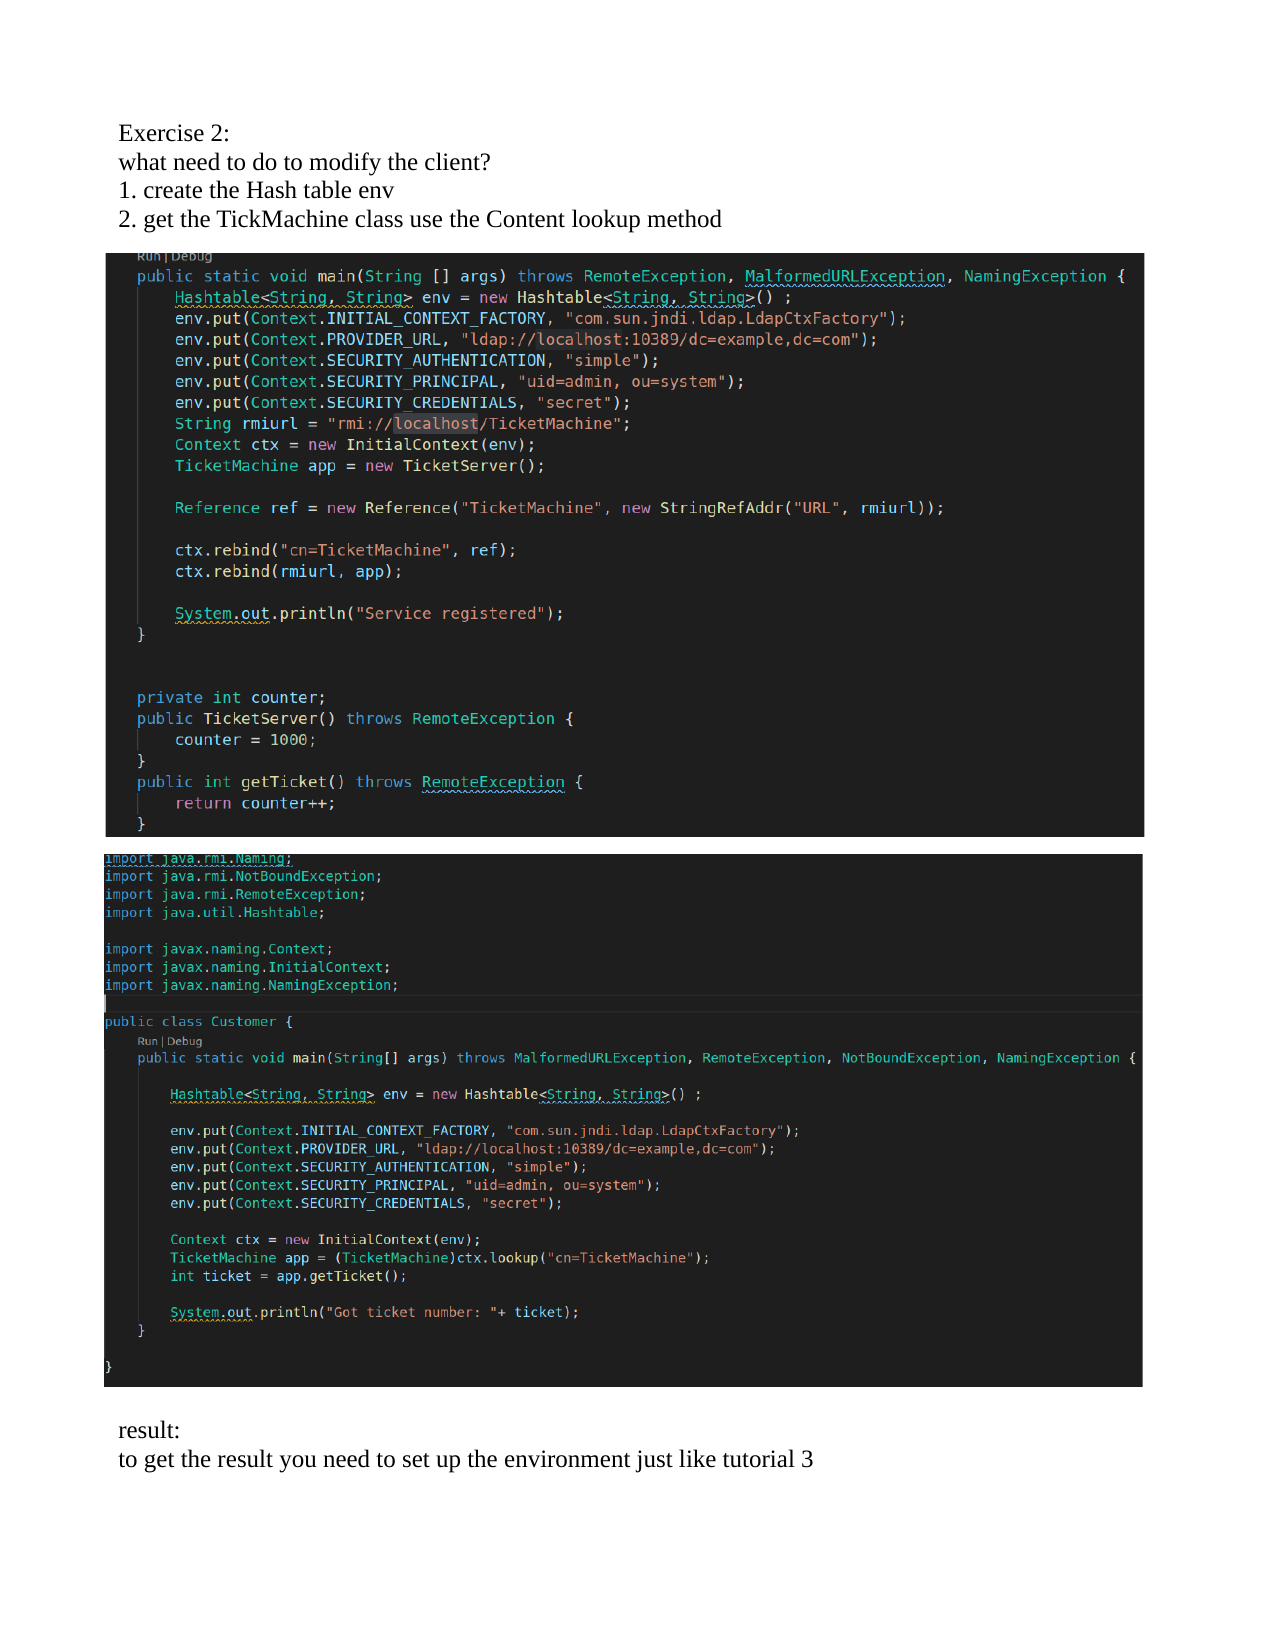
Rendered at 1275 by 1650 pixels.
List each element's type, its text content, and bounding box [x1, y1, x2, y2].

text 2. get the TickMachine class use the Content lookup method [118, 204, 1157, 233]
picture [104, 854, 1143, 1387]
text result: [118, 1415, 1157, 1444]
picture [105, 253, 1145, 837]
text Exercise 2: [118, 118, 1157, 147]
text 1. create the Hash table env [118, 176, 1157, 204]
text what need to do to modify the client? [118, 147, 1157, 176]
text to get the result you need to set up the environment just like tutorial 3 [118, 1444, 1157, 1472]
